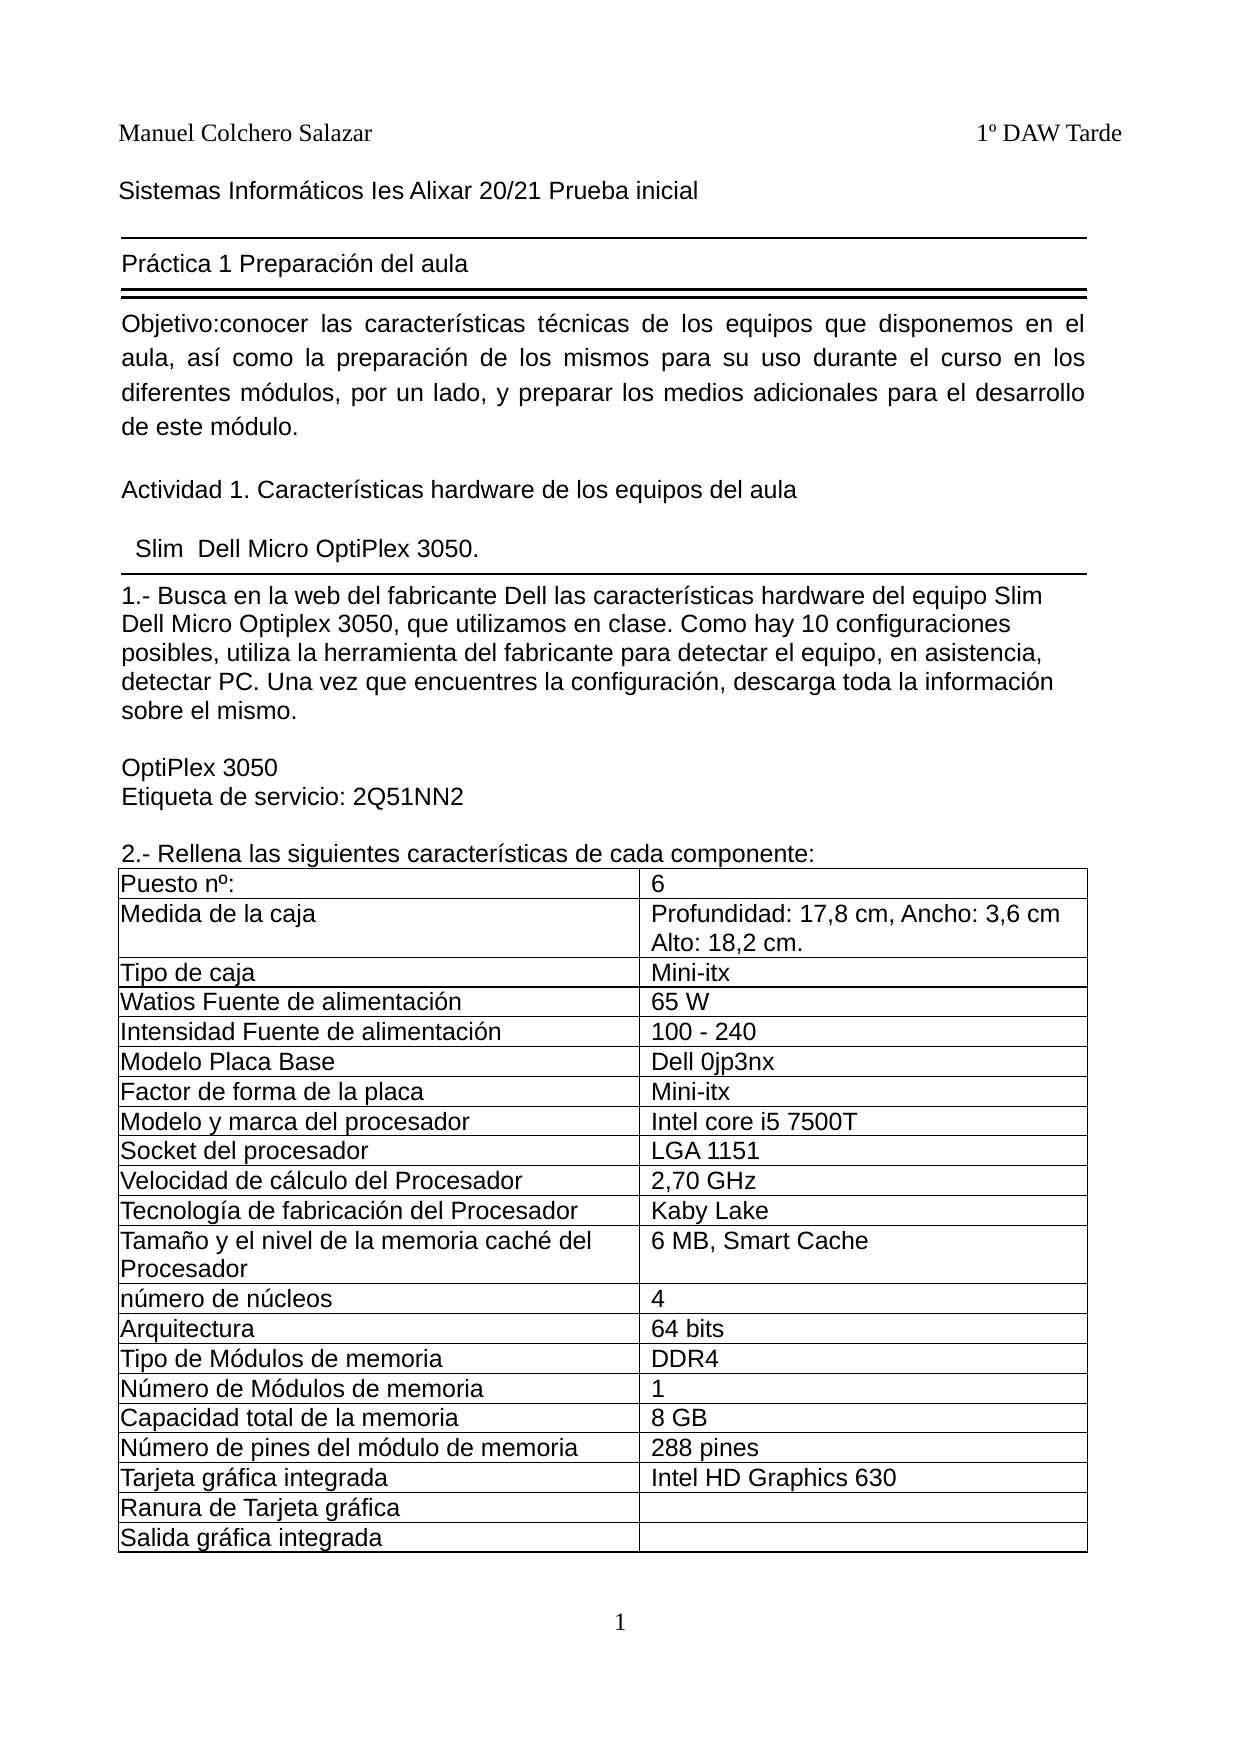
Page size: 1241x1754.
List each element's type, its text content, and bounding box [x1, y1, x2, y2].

table_cell Mini-itx [640, 1077, 1087, 1106]
table_cell Tamaño y el nivel de la memoria caché del Procesador [119, 1226, 639, 1283]
table_cell Velocidad de cálculo del Procesador [119, 1166, 639, 1195]
table_cell Tipo de Módulos de memoria [119, 1344, 639, 1373]
table_cell 4 [640, 1284, 1087, 1313]
table_cell Mini-itx [640, 958, 1087, 986]
table_cell 288 pines [640, 1433, 1087, 1462]
table_cell Salida gráfica integrada [119, 1523, 639, 1551]
table_cell 2,70 GHz [640, 1166, 1087, 1195]
table_cell Arquitectura [119, 1314, 639, 1343]
table_cell Factor de forma de la placa [119, 1077, 639, 1106]
table_cell Intensidad Fuente de alimentación [119, 1017, 639, 1046]
table_cell [640, 1523, 1087, 1551]
table_cell 100 - 240 [640, 1017, 1087, 1046]
table_cell Tipo de caja [119, 958, 639, 986]
table_cell 64 bits [640, 1314, 1087, 1343]
table_cell Objetivo:conocer las características técnicas de los equipos que disponemos en el aula, así como la preparación de los mismos para su uso durante el curso en los diferentes módulos, por un lado, y preparar los medios adicionales para el desarrollo de este módulo. Actividad 1. Características hardware de los equipos del aula Slim Dell Micro OptiPlex 3050. 1.- Busca en la web del fabricante Dell las características hardware del equipo Slim Dell Micro Optiplex 3050, que utilizamos en clase. Como hay 10 configuraciones posibles, utiliza la herramienta del fabricante para detectar el equipo, en asistencia, detectar PC. Una vez que encuentres la configuración, descarga toda la información sobre el mismo. OptiPlex 3050 Etiqueta de servicio: 2Q51NN2 2.- Rellena las siguientes características de cada componente: [118, 294, 1090, 1555]
table_cell [640, 1493, 1087, 1522]
table_cell LGA 1151 [640, 1136, 1087, 1165]
table_cell Intel HD Graphics 630 [640, 1463, 1087, 1492]
table_cell Capacidad total de la memoria [119, 1404, 639, 1432]
table_header Puesto nº: [119, 869, 639, 898]
table_cell Modelo Placa Base [119, 1047, 639, 1076]
table_cell Socket del procesador [119, 1136, 639, 1165]
table_cell Profundidad: 17,8 cm, Ancho: 3,6 cm Alto: 18,2 cm. [640, 899, 1087, 957]
table_cell Número de Módulos de memoria [119, 1374, 639, 1402]
table_cell Watios Fuente de alimentación [119, 988, 639, 1016]
text Sistemas Informáticos Ies Alixar 20/21 Prueba inicial [118, 176, 1122, 205]
table_cell Dell 0jp3nx [640, 1047, 1087, 1076]
table_header 6 [640, 869, 1087, 898]
table_cell Kaby Lake [640, 1196, 1087, 1225]
table_cell Medida de la caja [119, 899, 639, 957]
table_cell 8 GB [640, 1404, 1087, 1432]
table_cell 1 [640, 1374, 1087, 1402]
table_cell Modelo y marca del procesador [119, 1107, 639, 1135]
table_cell DDR4 [640, 1344, 1087, 1373]
table_cell Ranura de Tarjeta gráfica [119, 1493, 639, 1522]
table_cell número de núcleos [119, 1284, 639, 1313]
table_cell 6 MB, Smart Cache [640, 1226, 1087, 1283]
table_cell Número de pines del módulo de memoria [119, 1433, 639, 1462]
table_cell Intel core i5 7500T [640, 1107, 1087, 1135]
table_cell Tecnología de fabricación del Procesador [119, 1196, 639, 1225]
table_cell Tarjeta gráfica integrada [119, 1463, 639, 1492]
table_header Práctica 1 Preparación del aula [118, 234, 1090, 293]
table_cell 65 W [640, 988, 1087, 1016]
